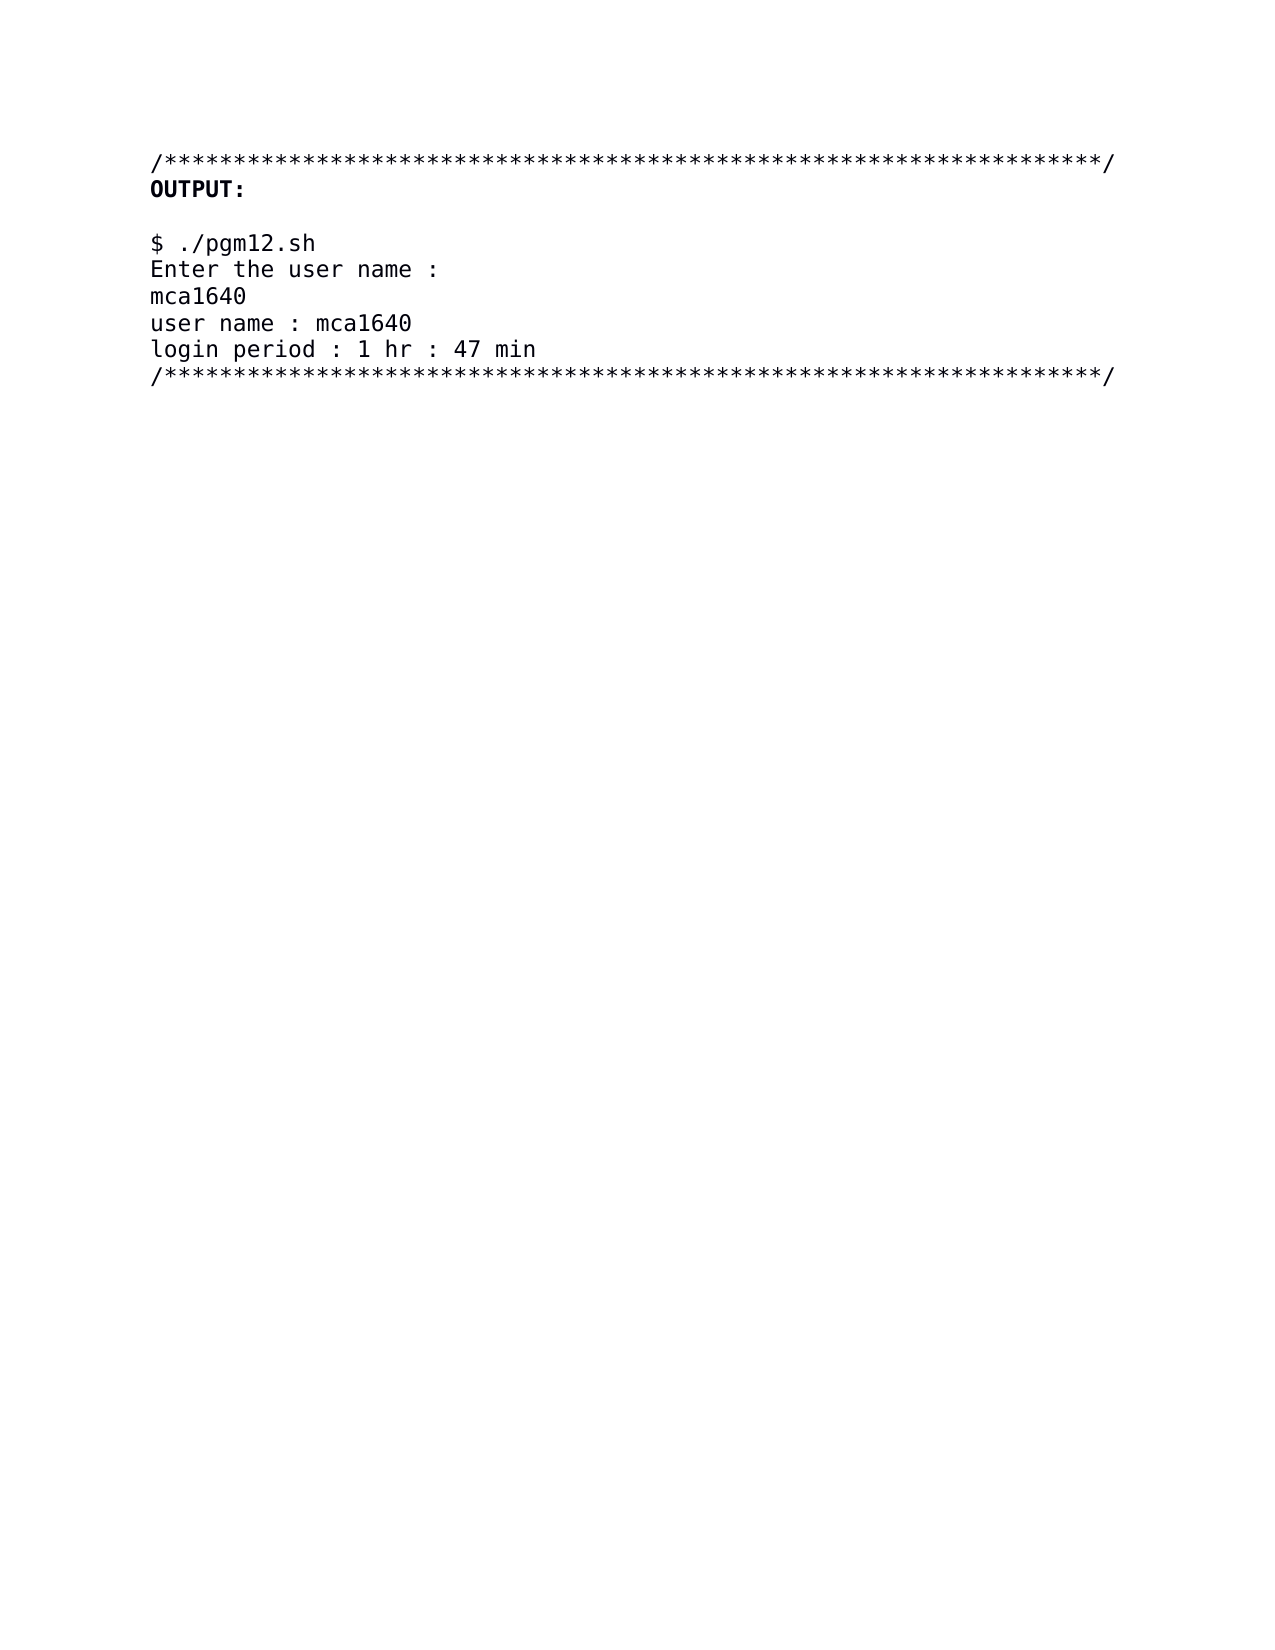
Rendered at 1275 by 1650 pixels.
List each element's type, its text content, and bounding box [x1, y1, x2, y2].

text OUTPUT: [150, 177, 1125, 203]
text /********************************************************************/ [150, 363, 1125, 390]
text login period : 1 hr : 47 min [150, 337, 1125, 363]
text mca1640 [150, 283, 1125, 310]
text $ ./pgm12.sh [150, 230, 1125, 257]
text Enter the user name : [150, 257, 1125, 283]
text user name : mca1640 [150, 310, 1125, 337]
text /********************************************************************/ [150, 150, 1125, 177]
